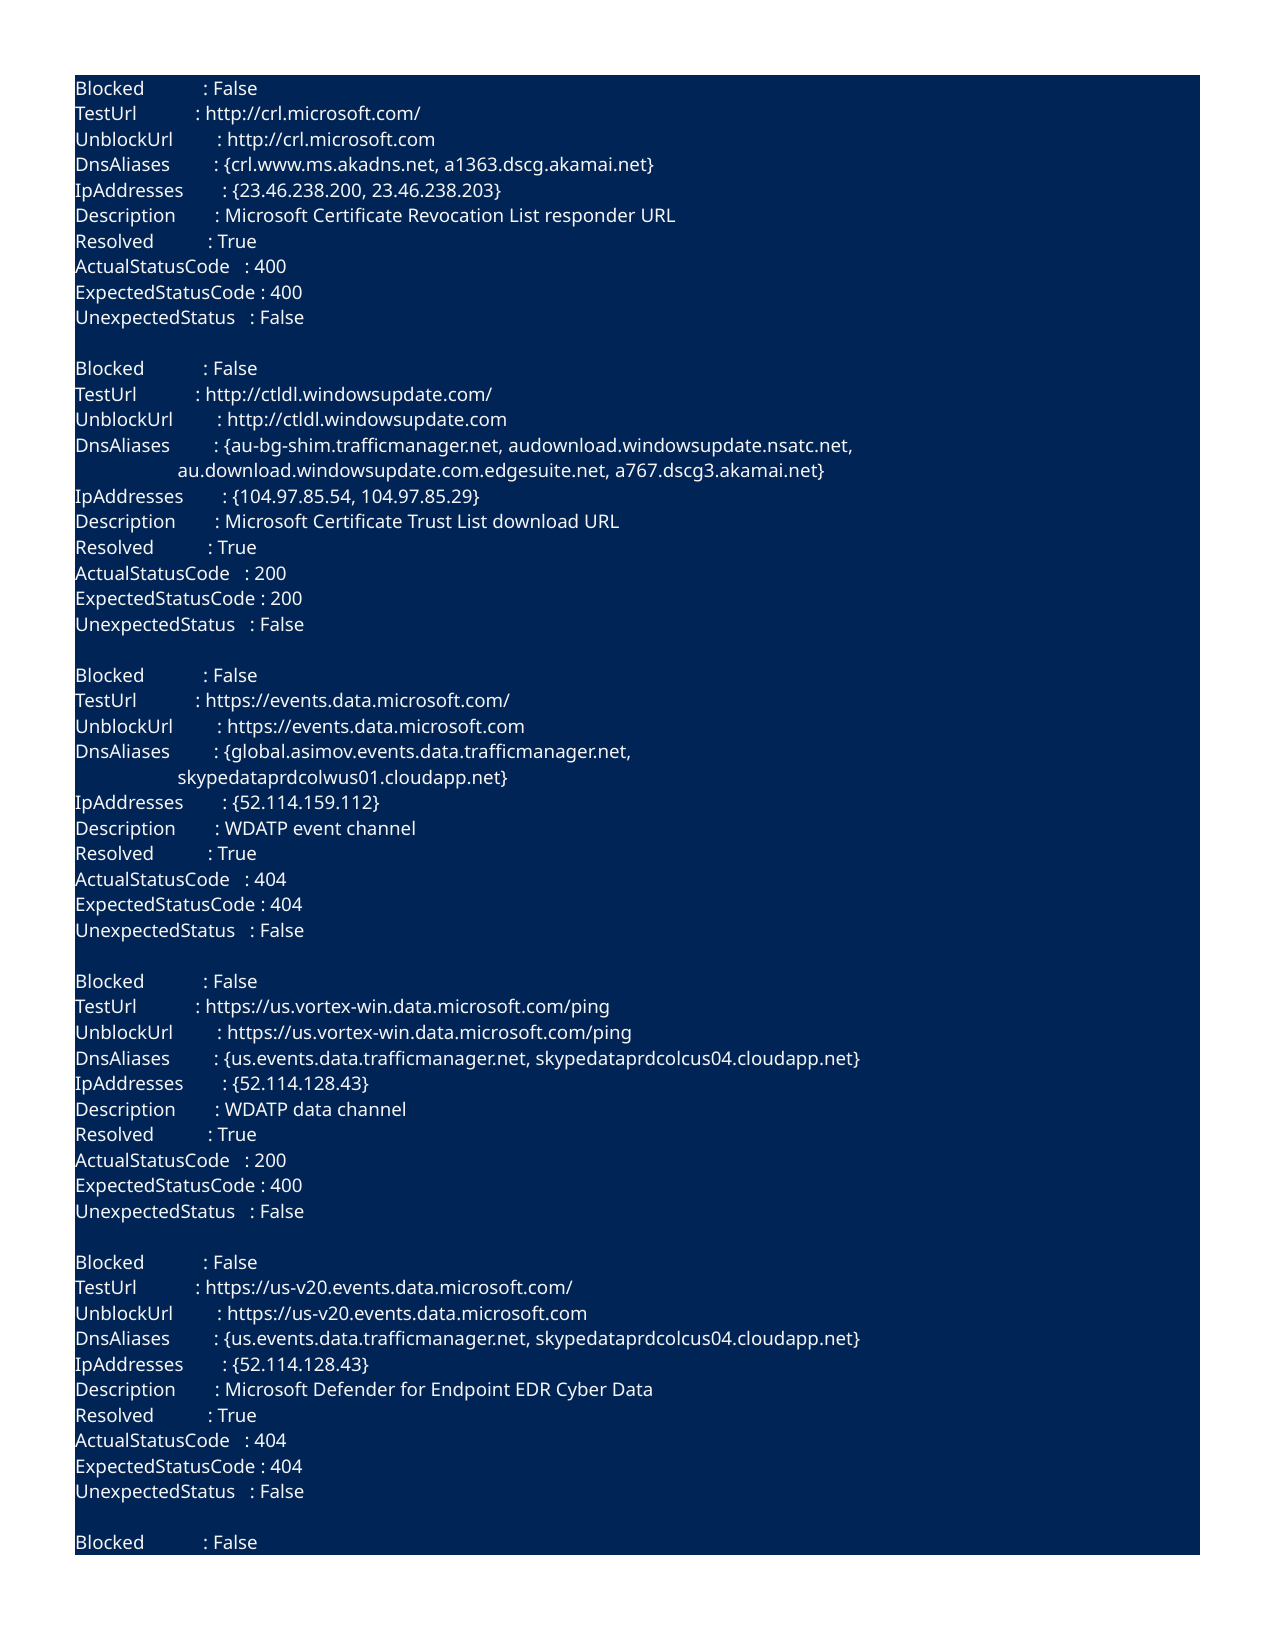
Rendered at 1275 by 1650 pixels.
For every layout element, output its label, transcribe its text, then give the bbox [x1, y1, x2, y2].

text Description : Microsoft Defender for Endpoint EDR Cyber Data [75, 1377, 1200, 1402]
text au.download.windowsupdate.com.edgesuite.net, a767.dscg3.akamai.net} [75, 458, 1200, 483]
text ActualStatusCode : 200 [75, 560, 1200, 585]
text ExpectedStatusCode : 400 [75, 1172, 1200, 1198]
text UnblockUrl : http://crl.microsoft.com [75, 126, 1200, 152]
text Description : Microsoft Certificate Trust List download URL [75, 509, 1200, 534]
text Resolved : True [75, 534, 1200, 560]
text Blocked : False [75, 75, 1200, 101]
text Resolved : True [75, 1402, 1200, 1428]
text Blocked : False [75, 356, 1200, 381]
text Description : Microsoft Certificate Revocation List responder URL [75, 203, 1200, 228]
text DnsAliases : {global.asimov.events.data.trafficmanager.net, [75, 738, 1200, 764]
text Description : WDATP event channel [75, 815, 1200, 841]
text Description : WDATP data channel [75, 1096, 1200, 1121]
text IpAddresses : {23.46.238.200, 23.46.238.203} [75, 177, 1200, 203]
text Resolved : True [75, 228, 1200, 254]
text IpAddresses : {52.114.159.112} [75, 789, 1200, 815]
text TestUrl : https://us-v20.events.data.microsoft.com/ [75, 1274, 1200, 1300]
text skypedataprdcolwus01.cloudapp.net} [75, 764, 1200, 789]
text UnblockUrl : https://events.data.microsoft.com [75, 713, 1200, 738]
text UnexpectedStatus : False [75, 611, 1200, 636]
text TestUrl : http://ctldl.windowsupdate.com/ [75, 381, 1200, 407]
text DnsAliases : {au-bg-shim.trafficmanager.net, audownload.windowsupdate.nsatc.net, [75, 432, 1200, 458]
text Blocked : False [75, 662, 1200, 687]
text UnblockUrl : http://ctldl.windowsupdate.com [75, 407, 1200, 432]
text ExpectedStatusCode : 400 [75, 279, 1200, 305]
text ActualStatusCode : 404 [75, 866, 1200, 892]
text ActualStatusCode : 400 [75, 254, 1200, 279]
text ExpectedStatusCode : 404 [75, 1453, 1200, 1479]
text UnexpectedStatus : False [75, 1198, 1200, 1223]
text UnexpectedStatus : False [75, 1479, 1200, 1504]
text UnblockUrl : https://us.vortex-win.data.microsoft.com/ping [75, 1019, 1200, 1045]
text DnsAliases : {us.events.data.trafficmanager.net, skypedataprdcolcus04.cloudapp.net} [75, 1045, 1200, 1070]
text Resolved : True [75, 1121, 1200, 1147]
text DnsAliases : {us.events.data.trafficmanager.net, skypedataprdcolcus04.cloudapp.net} [75, 1326, 1200, 1351]
text UnblockUrl : https://us-v20.events.data.microsoft.com [75, 1300, 1200, 1326]
text ActualStatusCode : 404 [75, 1428, 1200, 1453]
text ActualStatusCode : 200 [75, 1147, 1200, 1172]
text UnexpectedStatus : False [75, 917, 1200, 943]
text IpAddresses : {52.114.128.43} [75, 1070, 1200, 1096]
text ExpectedStatusCode : 404 [75, 892, 1200, 917]
text IpAddresses : {52.114.128.43} [75, 1351, 1200, 1377]
text TestUrl : https://us.vortex-win.data.microsoft.com/ping [75, 994, 1200, 1019]
text UnexpectedStatus : False [75, 305, 1200, 330]
text DnsAliases : {crl.www.ms.akadns.net, a1363.dscg.akamai.net} [75, 152, 1200, 177]
text IpAddresses : {104.97.85.54, 104.97.85.29} [75, 483, 1200, 509]
text Blocked : False [75, 1249, 1200, 1274]
text Resolved : True [75, 841, 1200, 866]
text Blocked : False [75, 1530, 1200, 1555]
text TestUrl : https://events.data.microsoft.com/ [75, 687, 1200, 713]
text Blocked : False [75, 968, 1200, 994]
text TestUrl : http://crl.microsoft.com/ [75, 101, 1200, 126]
text ExpectedStatusCode : 200 [75, 585, 1200, 611]
